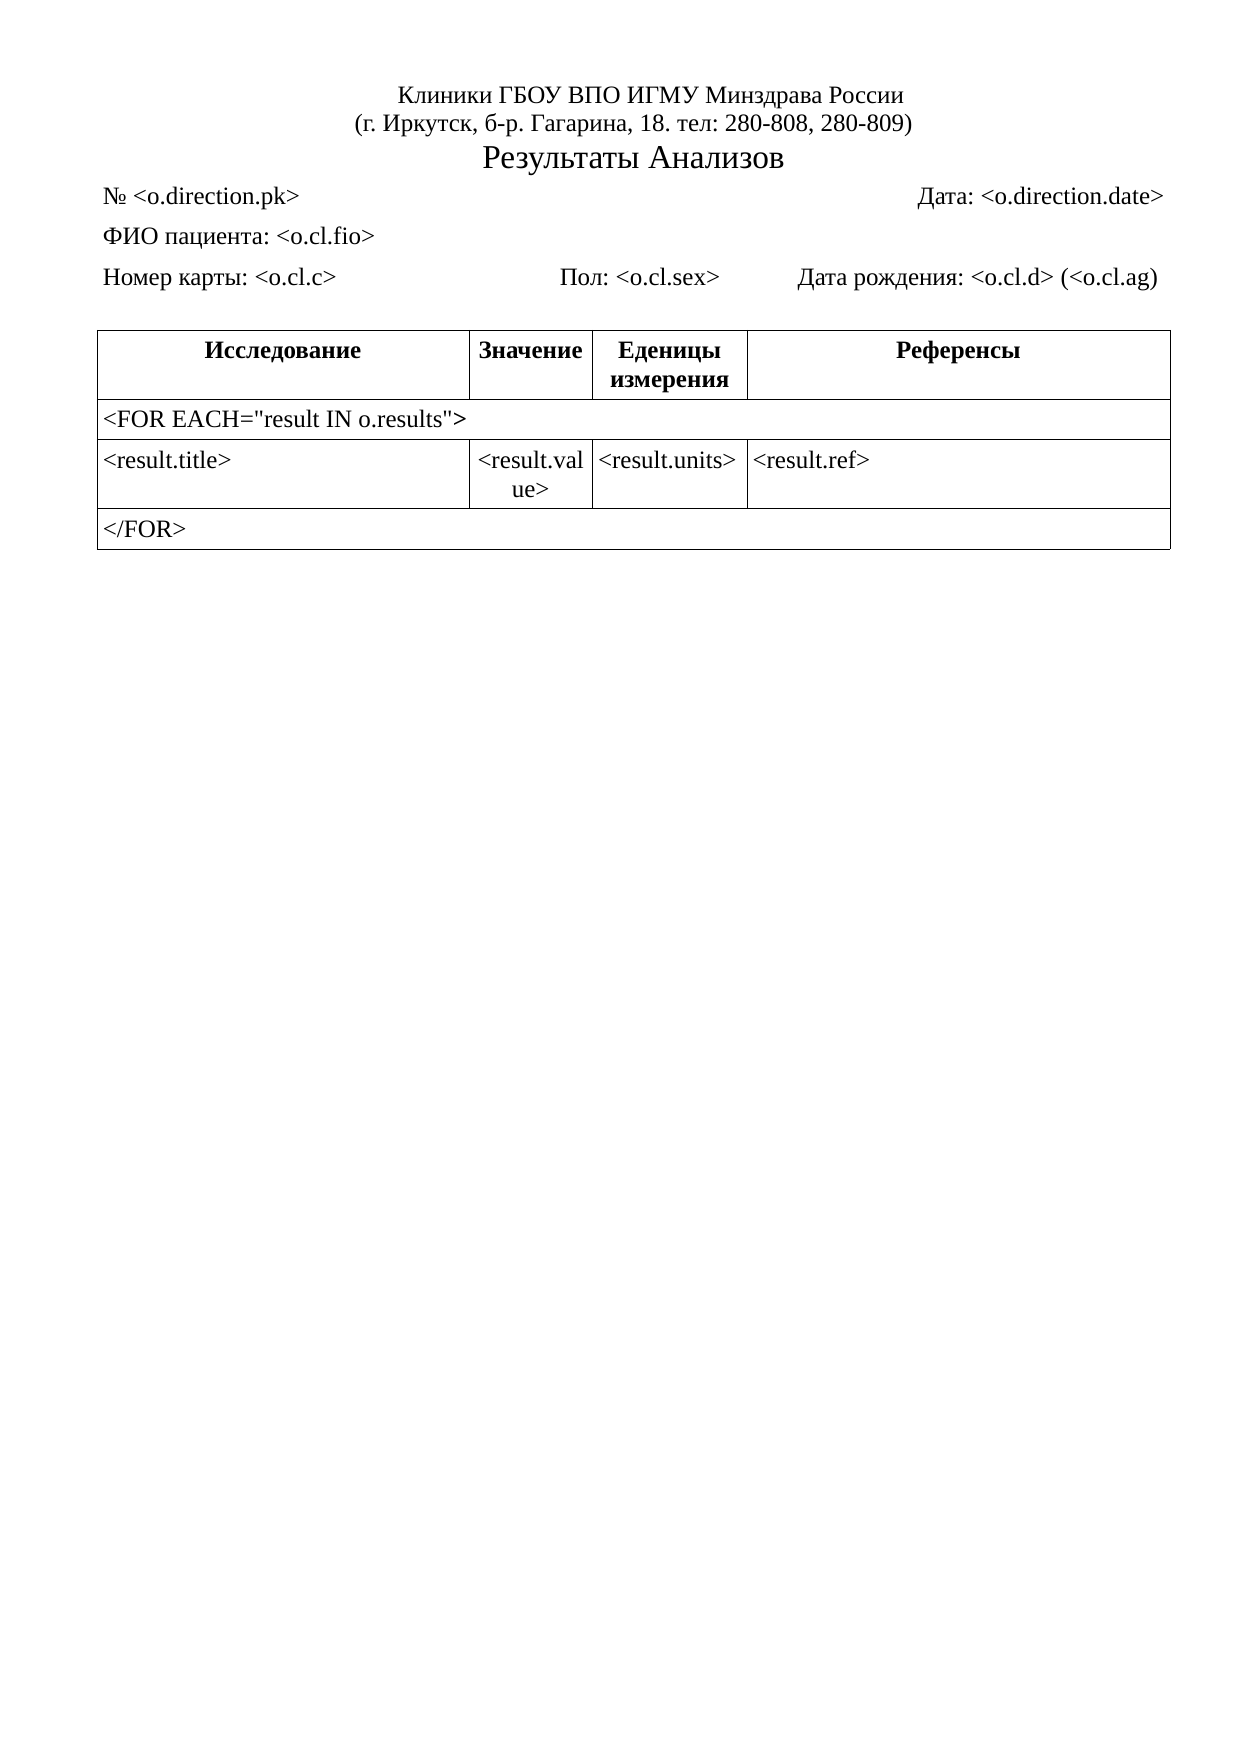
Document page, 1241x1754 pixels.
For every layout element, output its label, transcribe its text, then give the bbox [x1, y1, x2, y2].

table_cell Пол: <o.cl.sex> [492, 256, 787, 296]
table_header Исследование [98, 331, 469, 399]
table_cell <result.title> [98, 440, 469, 508]
table_cell Дата рождения: <o.cl.d> (<o.cl.ag) [788, 256, 1170, 296]
text Результаты Анализов [97, 137, 1170, 176]
table_header Значение [470, 331, 592, 399]
table_cell <FOR EACH="result IN o.results"> [98, 400, 1170, 439]
table_cell </FOR> [98, 509, 1170, 548]
text Клиники ГБОУ ВПО ИГМУ Минздрава России [97, 80, 1211, 108]
table_header № <o.direction.pk> [97, 176, 492, 216]
table_header Дата: <o.direction.date> [788, 176, 1170, 216]
table_cell ФИО пациента: <o.cl.fio> [97, 216, 1170, 256]
table_header Референсы [748, 331, 1170, 399]
table_cell Номер карты: <o.cl.c> [97, 256, 492, 296]
table_cell <result.units> [593, 440, 747, 508]
table_header Еденицы измерения [593, 331, 747, 399]
table_header [492, 176, 787, 216]
text (г. Иркутск, б-р. Гагарина, 18. тел: 280-808, 280-809) [97, 108, 1170, 137]
table_cell <result.ref> [748, 440, 1170, 508]
table_cell <result.value> [470, 440, 592, 508]
